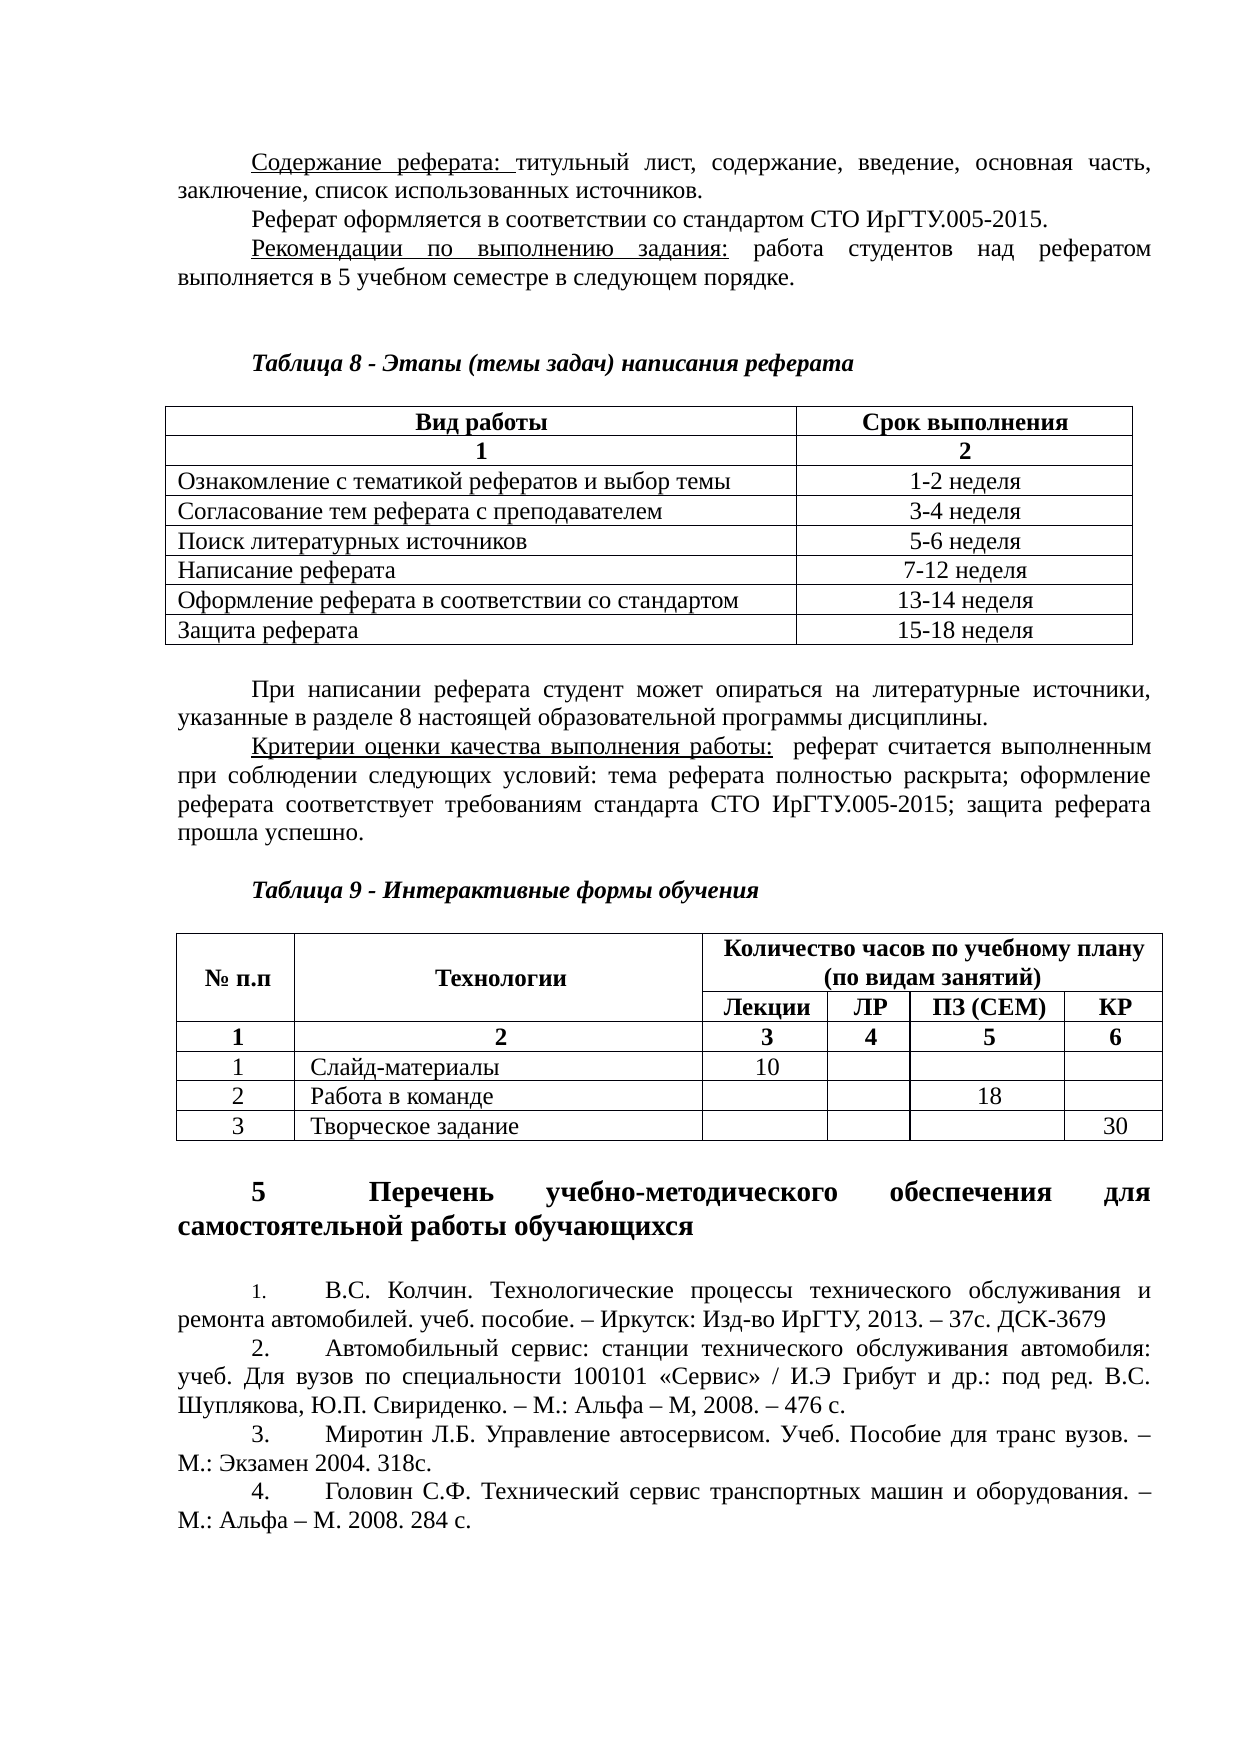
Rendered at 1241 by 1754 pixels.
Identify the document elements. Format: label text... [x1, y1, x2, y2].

table_cell [911, 1052, 1064, 1080]
table_cell 10 [703, 1052, 827, 1080]
table_cell [703, 1081, 827, 1110]
table_cell 2 [295, 1022, 702, 1051]
table_header Количество часов по учебному плану (по видам занятий) [703, 934, 1162, 991]
table_cell [911, 1111, 1064, 1140]
list Миротин Л.Б. Управление автосервисом. Учеб. Пособие для транс вузов. – М.: Экзамен 2004. 318с. [177, 1419, 1152, 1476]
table_cell 13-14 неделя [797, 585, 1132, 614]
table_cell ПЗ (СЕМ) [911, 992, 1064, 1021]
text Реферат оформляется в соответствии со стандартом СТО ИрГТУ.005-2015. [177, 204, 1152, 233]
text 5 Перечень учебно-методического обеспечения для самостоятельной работы обучающихся [177, 1174, 1152, 1242]
table_cell 1 [166, 436, 796, 465]
table_header № п.п [177, 934, 294, 1021]
table_header Технологии [295, 934, 702, 1021]
table_cell 3 [177, 1111, 294, 1140]
table_cell 7-12 неделя [797, 556, 1132, 584]
table_cell Написание реферата [166, 556, 796, 584]
text Содержание реферата: титульный лист, содержание, введение, основная часть, заключение, список использованных источников. [177, 147, 1152, 204]
table_cell Защита реферата [166, 615, 796, 644]
table_cell 6 [1065, 1022, 1162, 1051]
table_cell 15-18 неделя [797, 615, 1132, 644]
table_cell 4 [828, 1022, 909, 1051]
table_cell Поиск литературных источников [166, 526, 796, 554]
table_cell Лекции [703, 992, 827, 1021]
table_cell [828, 1052, 909, 1080]
table_cell Работа в команде [295, 1081, 702, 1110]
text Рекомендации по выполнению задания: работа студентов над рефератом выполняется в 5 учебном семестре в следующем порядке. [177, 233, 1152, 291]
table_cell 3-4 неделя [797, 496, 1132, 525]
table_cell 5-6 неделя [797, 526, 1132, 554]
table_cell 18 [911, 1081, 1064, 1110]
table_cell Творческое задание [295, 1111, 702, 1140]
table_cell Слайд-материалы [295, 1052, 702, 1080]
table_cell 1 [177, 1022, 294, 1051]
table_cell 30 [1065, 1111, 1162, 1140]
table_header Вид работы [166, 407, 796, 435]
table_cell [703, 1111, 827, 1140]
table_cell Согласование тем реферата с преподавателем [166, 496, 796, 525]
text Таблица 8 - Этапы (темы задач) написания реферата [177, 348, 1152, 377]
table_cell КР [1065, 992, 1162, 1021]
text Таблица 9 - Интерактивные формы обучения [177, 875, 1152, 904]
table_cell Оформление реферата в соответствии со стандартом [166, 585, 796, 614]
table_cell 2 [177, 1081, 294, 1110]
table_cell 2 [797, 436, 1132, 465]
table_cell Ознакомление с тематикой рефератов и выбор темы [166, 466, 796, 495]
table_cell [1065, 1052, 1162, 1080]
table_cell [1065, 1081, 1162, 1110]
table_header Срок выполнения [797, 407, 1132, 435]
table_cell 5 [911, 1022, 1064, 1051]
table_cell [828, 1111, 909, 1140]
table_cell ЛР [828, 992, 909, 1021]
table_cell 3 [703, 1022, 827, 1051]
text При написании реферата студент может опираться на литературные источники, указанные в разделе 8 настоящей образовательной программы дисциплины. [177, 674, 1152, 731]
list Головин С.Ф. Технический сервис транспортных машин и оборудования. – М.: Альфа – М. 2008. 284 с. [177, 1476, 1152, 1534]
list Автомобильный сервис: станции технического обслуживания автомобиля: учеб. Для вузов по специальности 100101 «Сервис» / И.Э Грибут и др.: под ред. В.С. Шуплякова, Ю.П. Свириденко. – М.: Альфа – М, 2008. – 476 с. [177, 1333, 1152, 1419]
table_cell 1-2 неделя [797, 466, 1132, 495]
text Критерии оценки качества выполнения работы: реферат считается выполненным при соблюдении следующих условий: тема реферата полностью раскрыта; оформление реферата соответствует требованиям стандарта СТО ИрГТУ.005-2015; защита реферата прошла успешно. [177, 731, 1152, 846]
list В.С. Колчин. Технологические процессы технического обслуживания и ремонта автомобилей. учеб. пособие. – Иркутск: Изд-во ИрГТУ, 2013. – 37с. ДСК-3679 [177, 1275, 1152, 1333]
table_cell 1 [177, 1052, 294, 1080]
table_cell [828, 1081, 909, 1110]
